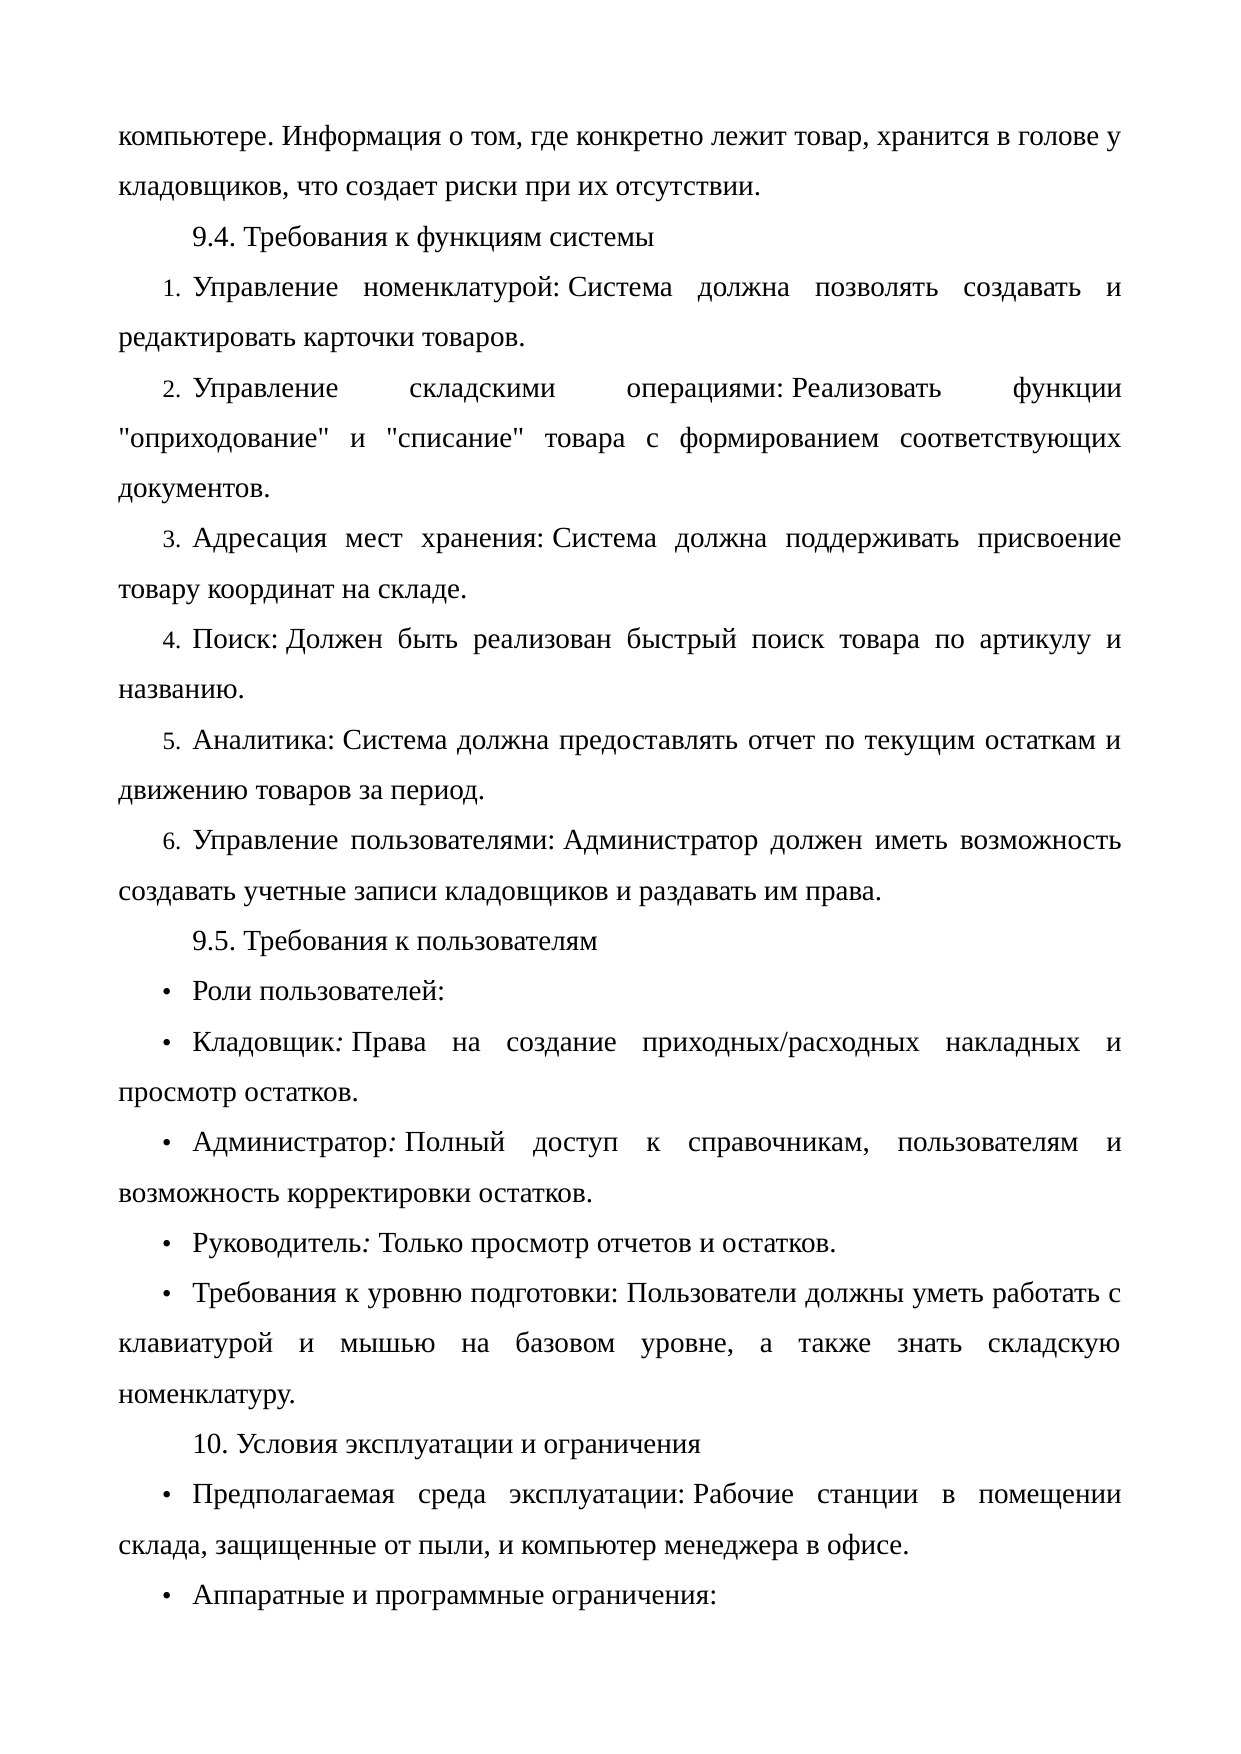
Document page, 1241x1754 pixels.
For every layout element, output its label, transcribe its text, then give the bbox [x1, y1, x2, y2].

list Аппаратные и программные ограничения: [118, 1577, 1122, 1611]
list Роли пользователей: [118, 973, 1122, 1007]
list Поиск: Должен быть реализован быстрый поиск товара по артикулу и названию. [118, 621, 1122, 705]
list Предполагаемая среда эксплуатации: Рабочие станции в помещении склада, защищенные от пыли, и компьютер менеджера в офисе. [118, 1477, 1122, 1560]
list Требования к уровню подготовки: Пользователи должны уметь работать с клавиатурой и мышью на базовом уровне, а также знать складскую номенклатуру. [118, 1275, 1122, 1409]
list Аналитика: Система должна предоставлять отчет по текущим остаткам и движению товаров за период. [118, 722, 1122, 806]
list Управление складскими операциями: Реализовать функции "оприходование" и "списание" товара с формированием соответствующих документов. [118, 370, 1122, 504]
list Адресация мест хранения: Система должна поддерживать присвоение товару координат на складе. [118, 521, 1122, 604]
list Руководитель: Только просмотр отчетов и остатков. [118, 1225, 1122, 1258]
text 10. Условия эксплуатации и ограничения [118, 1426, 1122, 1460]
list Управление пользователями: Администратор должен иметь возможность создавать учетные записи кладовщиков и раздавать им права. [118, 822, 1122, 906]
text 9.4. Требования к функциям системы [118, 219, 1122, 252]
list Администратор: Полный доступ к справочникам, пользователям и возможность корректировки остатков. [118, 1124, 1122, 1208]
list компьютере. Информация о том, где конкретно лежит товар, хранится в голове у кладовщиков, что создает риски при их отсутствии. [118, 118, 1122, 202]
text 9.5. Требования к пользователям [118, 923, 1122, 957]
list Управление номенклатурой: Система должна позволять создавать и редактировать карточки товаров. [118, 269, 1122, 353]
list Кладовщик: Права на создание приходных/расходных накладных и просмотр остатков. [118, 1024, 1122, 1108]
